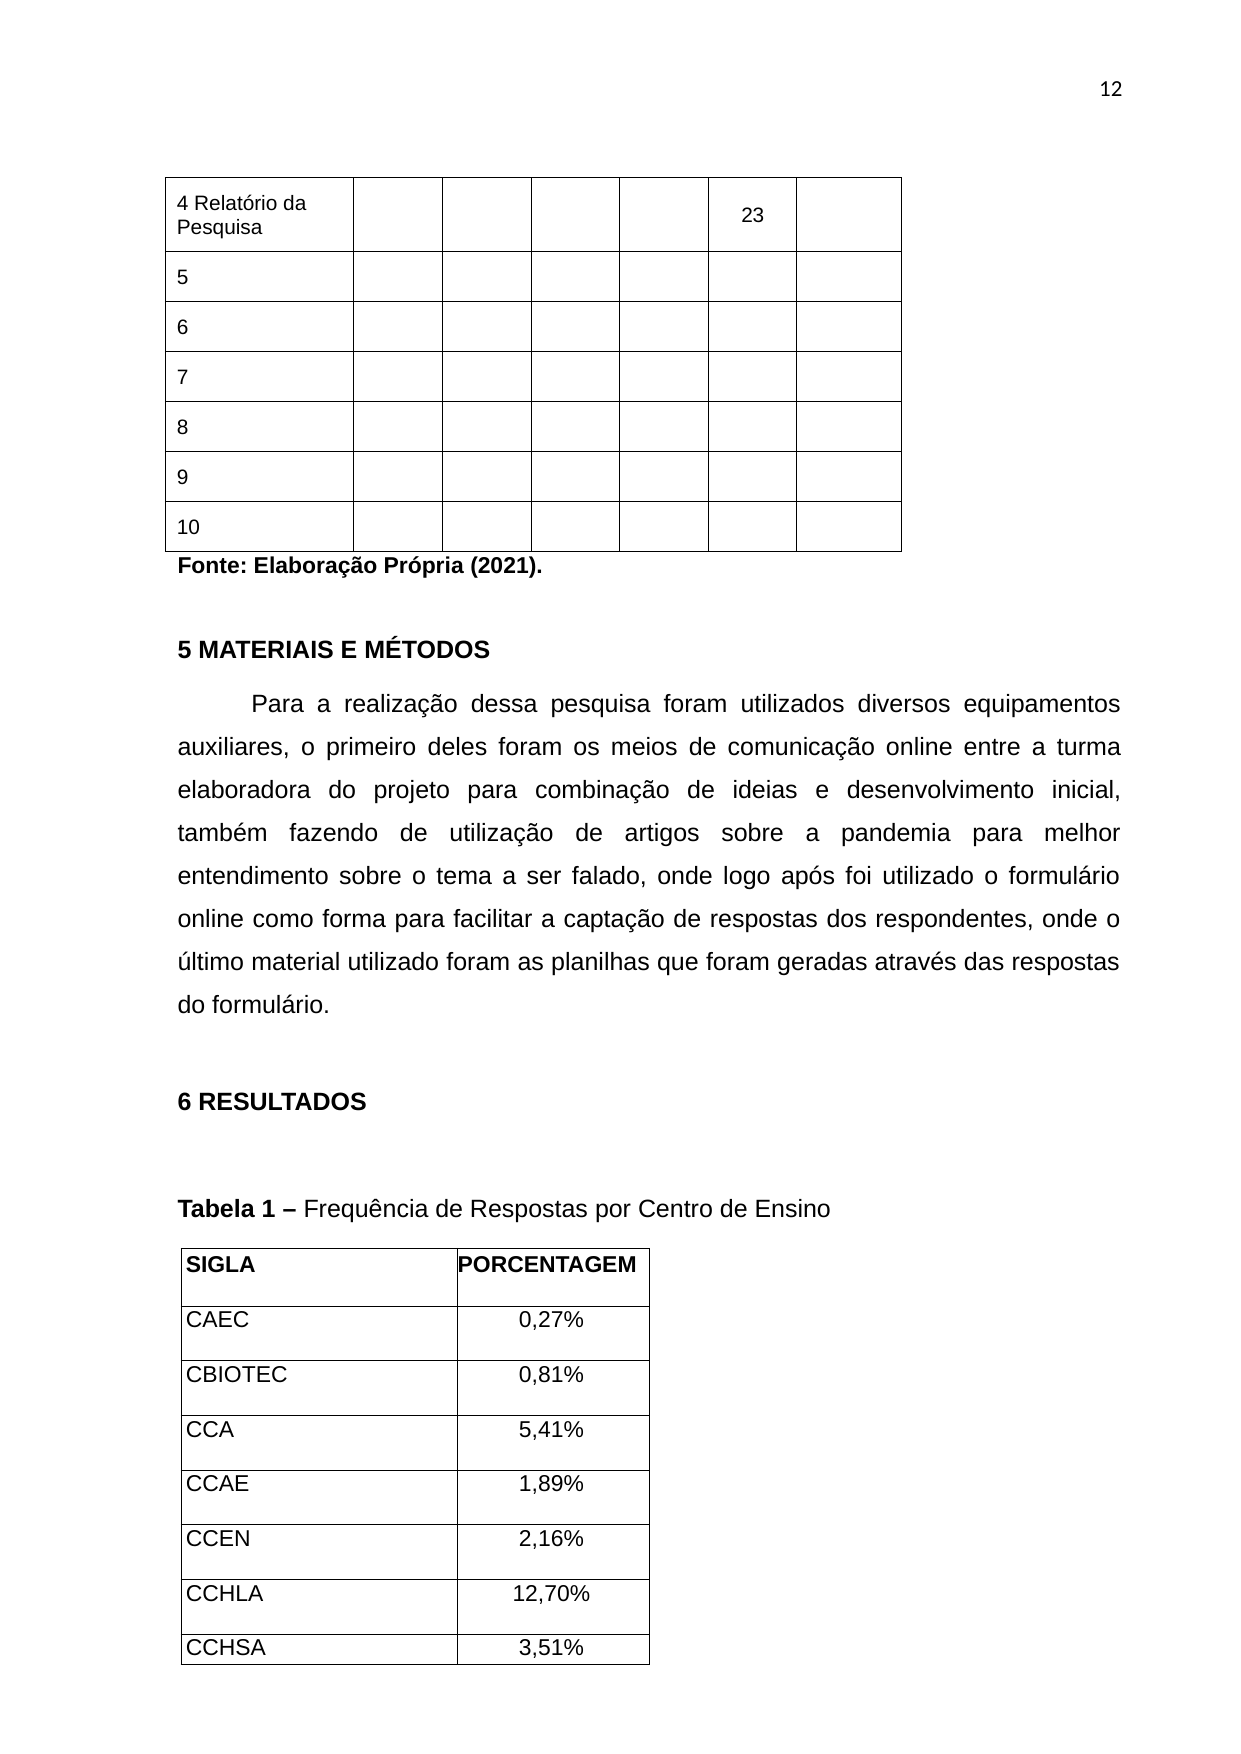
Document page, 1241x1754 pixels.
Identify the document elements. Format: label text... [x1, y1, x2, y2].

table_cell [532, 178, 619, 251]
table_cell CCAE [182, 1471, 457, 1524]
table_cell 4 Relatório da Pesquisa [166, 178, 353, 251]
subtitle 6 RESULTADOS [177, 1087, 1122, 1116]
table_cell [620, 252, 708, 301]
table_cell [354, 302, 442, 351]
table_cell [354, 452, 442, 501]
table_cell [797, 402, 901, 451]
table_cell [443, 252, 531, 301]
table_cell [354, 352, 442, 401]
table_cell [620, 402, 708, 451]
table_cell CCHSA [182, 1635, 457, 1664]
table_cell [443, 452, 531, 501]
table_cell [532, 352, 619, 401]
table_cell 10 [166, 502, 353, 551]
table_cell CCEN [182, 1525, 457, 1579]
table_cell [797, 502, 901, 551]
table_cell [532, 502, 619, 551]
table_cell [354, 402, 442, 451]
table_cell 7 [166, 352, 353, 401]
table_cell 5 [166, 252, 353, 301]
table_cell [532, 402, 619, 451]
table_cell [620, 502, 708, 551]
table_cell [354, 502, 442, 551]
table_cell 1,89% [458, 1471, 649, 1524]
table_cell [709, 302, 796, 351]
table_cell 3,51% [458, 1635, 649, 1664]
table_cell 23 [709, 178, 796, 251]
table_cell [620, 178, 708, 251]
table_cell CAEC [182, 1307, 457, 1360]
table_cell [797, 178, 901, 251]
table_cell 6 [166, 302, 353, 351]
table_cell [709, 502, 796, 551]
table_cell [709, 252, 796, 301]
table_cell [620, 302, 708, 351]
table_cell [354, 252, 442, 301]
table_cell [797, 252, 901, 301]
text Fonte: Elaboração Própria (2021). [177, 552, 1122, 578]
table_cell [532, 302, 619, 351]
table_header PORCENTAGEM [458, 1249, 649, 1306]
table_cell [709, 402, 796, 451]
table_header SIGLA [182, 1249, 457, 1306]
table_cell [709, 452, 796, 501]
table_cell CCA [182, 1416, 457, 1470]
table_cell [443, 402, 531, 451]
table_cell 0,81% [458, 1361, 649, 1415]
table_cell [797, 302, 901, 351]
table_cell [443, 352, 531, 401]
subtitle 5 MATERIAIS E MÉTODOS [177, 635, 1122, 663]
table_cell CBIOTEC [182, 1361, 457, 1415]
table_cell CCHLA [182, 1580, 457, 1634]
table_cell [797, 352, 901, 401]
table_cell [443, 302, 531, 351]
table_cell [532, 252, 619, 301]
table_cell [797, 452, 901, 501]
text Para a realização dessa pesquisa foram utilizados diversos equipamentos auxiliares, o primeiro deles foram os meios de comunicação online entre a turma elaboradora do projeto para combinação de ideias e desenvolvimento inicial, também fazendo de utilização de artigos sobre a pandemia para melhor entendimento sobre o tema a ser falado, onde logo após foi utilizado o formulário online como forma para facilitar a captação de respostas dos respondentes, onde o último material utilizado foram as planilhas que foram geradas através das respostas do formulário. [177, 688, 1122, 1019]
table_cell [709, 352, 796, 401]
table_cell 12,70% [458, 1580, 649, 1634]
table_cell 2,16% [458, 1525, 649, 1579]
table_cell [443, 502, 531, 551]
table_cell [443, 178, 531, 251]
table_cell 5,41% [458, 1416, 649, 1470]
table_cell 9 [166, 452, 353, 501]
table_cell 8 [166, 402, 353, 451]
table_cell [620, 452, 708, 501]
table_cell [620, 352, 708, 401]
table_cell 0,27% [458, 1307, 649, 1360]
table_cell [354, 178, 442, 251]
text Tabela 1 – Frequência de Respostas por Centro de Ensino [177, 1194, 1122, 1223]
table_cell [532, 452, 619, 501]
